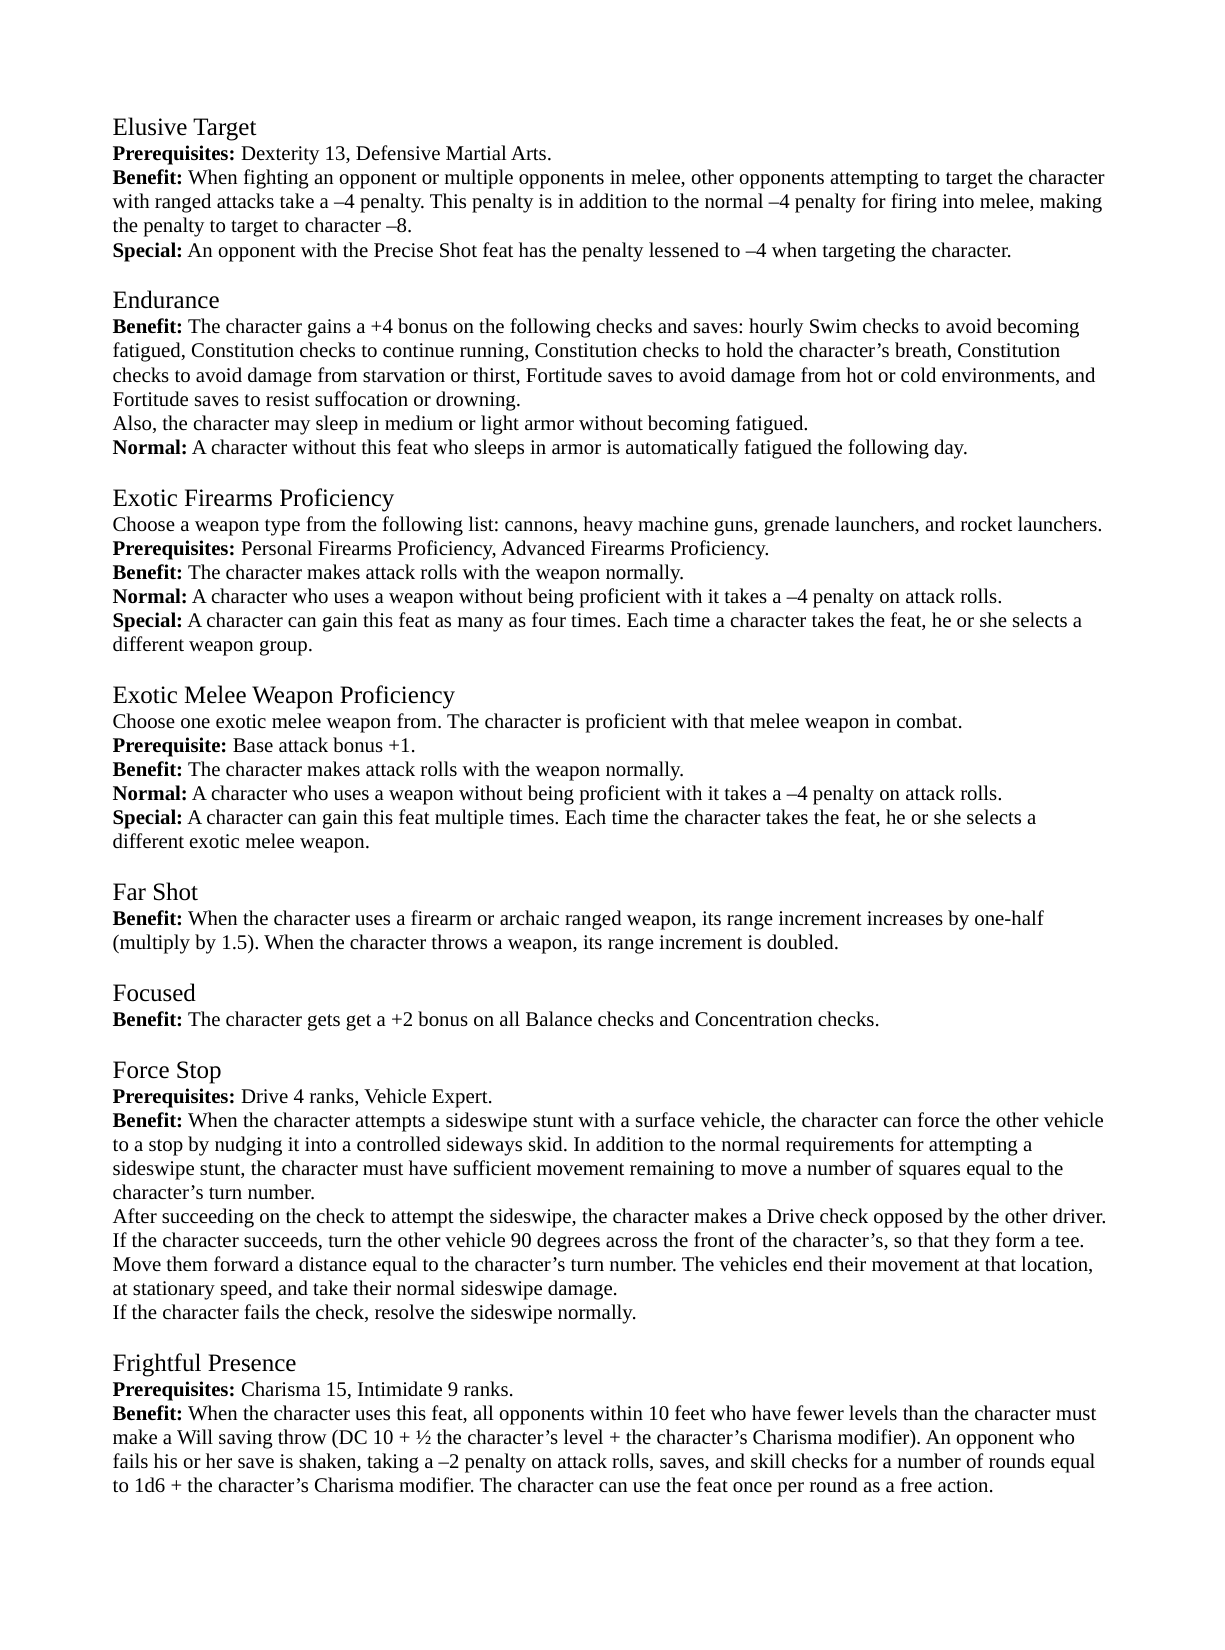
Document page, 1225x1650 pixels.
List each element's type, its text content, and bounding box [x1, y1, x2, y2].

text Benefit: The character makes attack rolls with the weapon normally. [112, 757, 1112, 781]
text Also, the character may sleep in medium or light armor without becoming fatigued. [112, 411, 1112, 435]
text Special: A character can gain this feat multiple times. Each time the character takes the feat, he or she selects a different exotic melee weapon. [112, 805, 1112, 853]
text Special: A character can gain this feat as many as four times. Each time a character takes the feat, he or she selects a different weapon group. [112, 608, 1112, 656]
text Benefit: The character gets get a +2 bonus on all Balance checks and Concentration checks. [112, 1007, 1112, 1031]
subtitle Focused [112, 978, 1112, 1007]
text Prerequisite: Base attack bonus +1. [112, 733, 1112, 757]
subtitle Elusive Target [112, 112, 1112, 141]
text Benefit: When the character uses this feat, all opponents within 10 feet who have fewer levels than the character must make a Will saving throw (DC 10 + ½ the character’s level + the character’s Charisma modifier). An opponent who fails his or her save is shaken, taking a –2 penalty on attack rolls, saves, and skill checks for a number of rounds equal to 1d6 + the character’s Charisma modifier. The character can use the feat once per round as a free action. [112, 1401, 1112, 1497]
text Benefit: The character gains a +4 bonus on the following checks and saves: hourly Swim checks to avoid becoming fatigued, Constitution checks to continue running, Constitution checks to hold the character’s breath, Constitution checks to avoid damage from starvation or thirst, Fortitude saves to avoid damage from hot or cold environments, and Fortitude saves to resist suffocation or drowning. [112, 314, 1112, 411]
text Benefit: When the character at­tempts a sideswipe stunt with a surface vehicle, the character can force the other vehicle to a stop by nudging it into a controlled side­ways skid. In addition to the nor­mal requirements for attempting a sideswipe stunt, the character must have sufficient movement re­maining to move a number of squares equal to the character’s turn number. [112, 1108, 1112, 1204]
text Normal: A character without this feat who sleeps in armor is automatically fatigued the following day. [112, 435, 1112, 459]
text Prerequisites: Drive 4 ranks, Vehicle Expert. [112, 1084, 1112, 1108]
text Choose a weapon type from the following list: cannons, heavy machine guns, grenade launchers, and rocket launchers. [112, 512, 1112, 536]
subtitle Exotic Firearms Proficiency [112, 483, 1112, 512]
text Benefit: The character makes attack rolls with the weapon normally. [112, 560, 1112, 584]
subtitle Endurance [112, 286, 1112, 314]
subtitle Frightful Presence [112, 1348, 1112, 1377]
subtitle Force Stop [112, 1055, 1112, 1084]
text After succeeding on the check to attempt the sideswipe, the character makes a Drive check opposed by the other driver. If the character succeeds, turn the other vehicle 90 degrees across the front of the character’s, so that they form a tee. Move them forward a distance equal to the character’s turn number. The vehicles end their movement at that location, at stationary speed, and take their normal sideswipe damage. [112, 1204, 1112, 1300]
text Normal: A character who uses a weapon without being proficient with it takes a –4 penalty on attack rolls. [112, 584, 1112, 608]
text Special: An opponent with the Precise Shot feat has the penalty lessened to –4 when targeting the character. [112, 237, 1112, 262]
text Prerequisites: Dexterity 13, Defensive Martial Arts. [112, 141, 1112, 165]
text Benefit: When the character uses a firearm or archaic ranged weapon, its range increment increases by one-half (multiply by 1.5). When the character throws a weapon, its range increment is doubled. [112, 906, 1112, 954]
text Choose one exotic melee weapon from. The character is proficient with that melee weapon in combat. [112, 709, 1112, 733]
text Prerequisites: Charisma 15, Intimidate 9 ranks. [112, 1377, 1112, 1401]
text Prerequisites: Personal Firearms Proficiency, Advanced Firearms Proficiency. [112, 536, 1112, 560]
text If the character fails the check, resolve the sideswipe normally. [112, 1300, 1112, 1324]
subtitle Exotic Melee Weapon Proficiency [112, 680, 1112, 709]
text Benefit: When fighting an opponent or multiple opponents in melee, other opponents attempting to target the character with ranged attacks take a –4 penalty. This penalty is in addition to the normal –4 penalty for firing into melee, making the penalty to target to character –8. [112, 165, 1112, 237]
subtitle Far Shot [112, 877, 1112, 906]
text Normal: A character who uses a weapon without being proficient with it takes a –4 penalty on attack rolls. [112, 781, 1112, 805]
